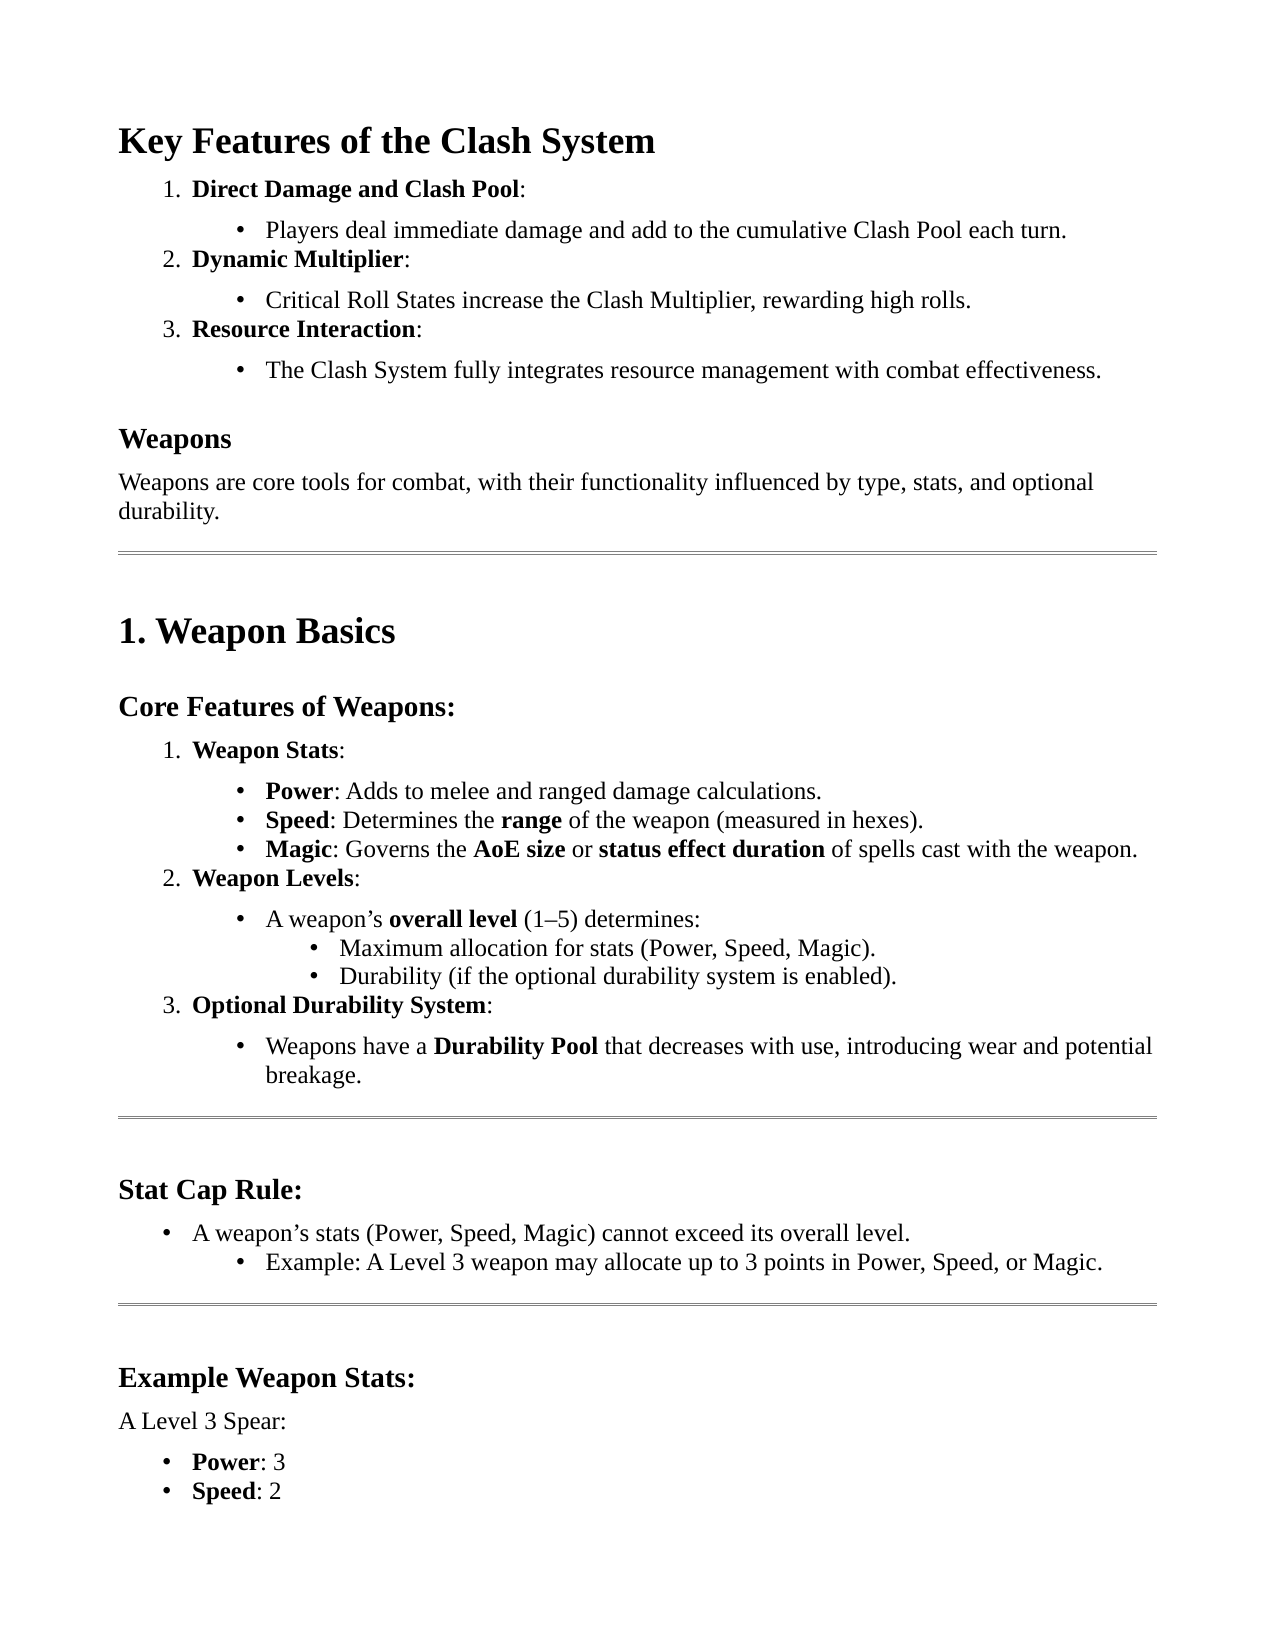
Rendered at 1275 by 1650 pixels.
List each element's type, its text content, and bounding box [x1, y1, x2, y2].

list Dynamic Multiplier: [162, 244, 1157, 272]
list Magic: Governs the AoE size or status effect duration of spells cast with the weapon. [236, 834, 1157, 863]
text A Level 3 Spear: [118, 1406, 1157, 1434]
list The Clash System fully integrates resource management with combat effectiveness. [236, 355, 1157, 384]
list Optional Durability System: [162, 990, 1157, 1019]
list Critical Roll States increase the Clash Multiplier, rewarding high rolls. [236, 285, 1157, 314]
list Weapon Levels: [162, 863, 1157, 891]
subtitle 1. Weapon Basics [118, 608, 1157, 652]
list Resource Interaction: [162, 314, 1157, 342]
list Maximum allocation for stats (Power, Speed, Magic). [309, 933, 1157, 961]
list Direct Damage and Clash Pool: [162, 174, 1157, 202]
list A weapon’s stats (Power, Speed, Magic) cannot exceed its overall level. [162, 1218, 1157, 1247]
text Weapons are core tools for combat, with their functionality influenced by type, stats, and optional durability. [118, 467, 1157, 525]
list Example: A Level 3 weapon may allocate up to 3 points in Power, Speed, or Magic. [236, 1247, 1157, 1276]
list Power: Adds to melee and ranged damage calculations. [236, 776, 1157, 805]
list Speed: 2 [162, 1476, 1157, 1504]
subtitle Weapons [118, 421, 1157, 455]
subtitle Stat Cap Rule: [118, 1172, 1157, 1206]
subtitle Example Weapon Stats: [118, 1360, 1157, 1393]
subtitle Core Features of Weapons: [118, 689, 1157, 723]
list A weapon’s overall level (1–5) determines: [236, 904, 1157, 933]
list Weapons have a Durability Pool that decreases with use, introducing wear and potential breakage. [236, 1031, 1157, 1089]
list Durability (if the optional durability system is enabled). [309, 961, 1157, 990]
list Speed: Determines the range of the weapon (measured in hexes). [236, 805, 1157, 834]
list Weapon Stats: [162, 735, 1157, 764]
list Players deal immediate damage and add to the cumulative Clash Pool each turn. [236, 215, 1157, 244]
subtitle Key Features of the Clash System [118, 118, 1157, 161]
list Power: 3 [162, 1447, 1157, 1476]
